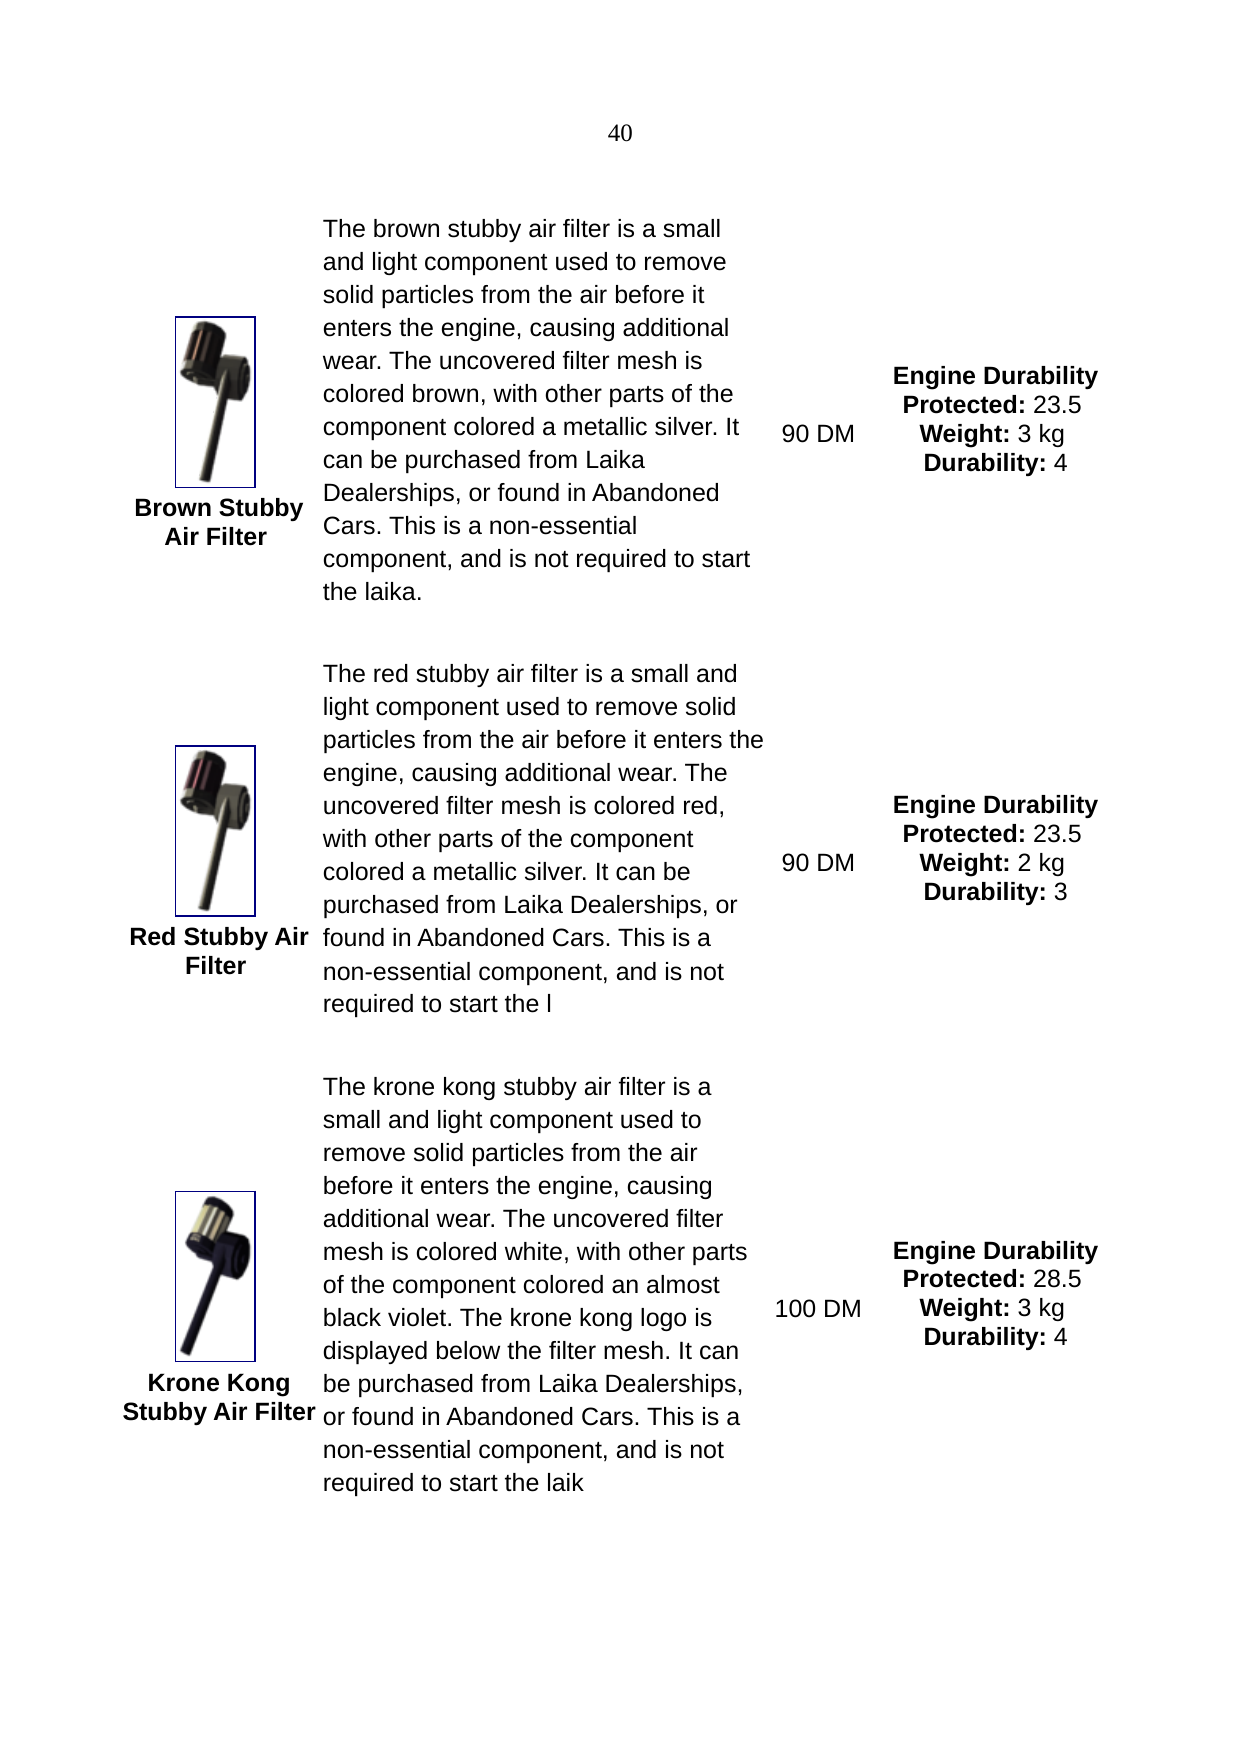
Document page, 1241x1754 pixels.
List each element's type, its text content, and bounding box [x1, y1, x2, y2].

table_cell Engine Durability Protected: 23.5 Weight: 3 kg Durability: 4 [868, 211, 1123, 656]
table_cell 100 DM [768, 1069, 868, 1547]
table_cell The brown stubby air filter is a small and light component used to remove solid particles from the air before it enters the engine, causing additional wear. The uncovered filter mesh is colored brown, with other parts of the component colored a metallic silver. It can be purchased from Laika Dealerships, or found in Abandoned Cars. This is a non-essential component, and is not required to start the laika. [320, 211, 768, 656]
table_cell The red stubby air filter is a small and light component used to remove solid particles from the air before it enters the engine, causing additional wear. The uncovered filter mesh is colored red, with other parts of the component colored a metallic silver. It can be purchased from Laika Dealerships, or found in Abandoned Cars. This is a non-essential component, and is not required to start the l [320, 656, 768, 1069]
table_cell [768, 176, 868, 211]
table_cell [868, 176, 1123, 211]
picture [176, 747, 254, 915]
table_cell Engine Durability Protected: 23.5 Weight: 2 kg Durability: 3 [868, 656, 1123, 1069]
table_cell [118, 176, 320, 211]
table_cell Red Stubby Air Filter [118, 656, 320, 1069]
table_cell Brown Stubby Air Filter [118, 211, 320, 656]
table_cell Engine Durability Protected: 28.5 Weight: 3 kg Durability: 4 [868, 1069, 1123, 1547]
table_cell 90 DM [768, 656, 868, 1069]
table_cell The krone kong stubby air filter is a small and light component used to remove solid particles from the air before it enters the engine, causing additional wear. The uncovered filter mesh is colored white, with other parts of the component colored an almost black violet. The krone kong logo is displayed below the filter mesh. It can be purchased from Laika Dealerships, or found in Abandoned Cars. This is a non-essential component, and is not required to start the laik [320, 1069, 768, 1547]
table_cell 90 DM [768, 211, 868, 656]
table_cell Krone Kong Stubby Air Filter [118, 1069, 320, 1547]
picture [176, 1192, 254, 1361]
table_cell [320, 176, 768, 211]
picture [176, 318, 254, 487]
